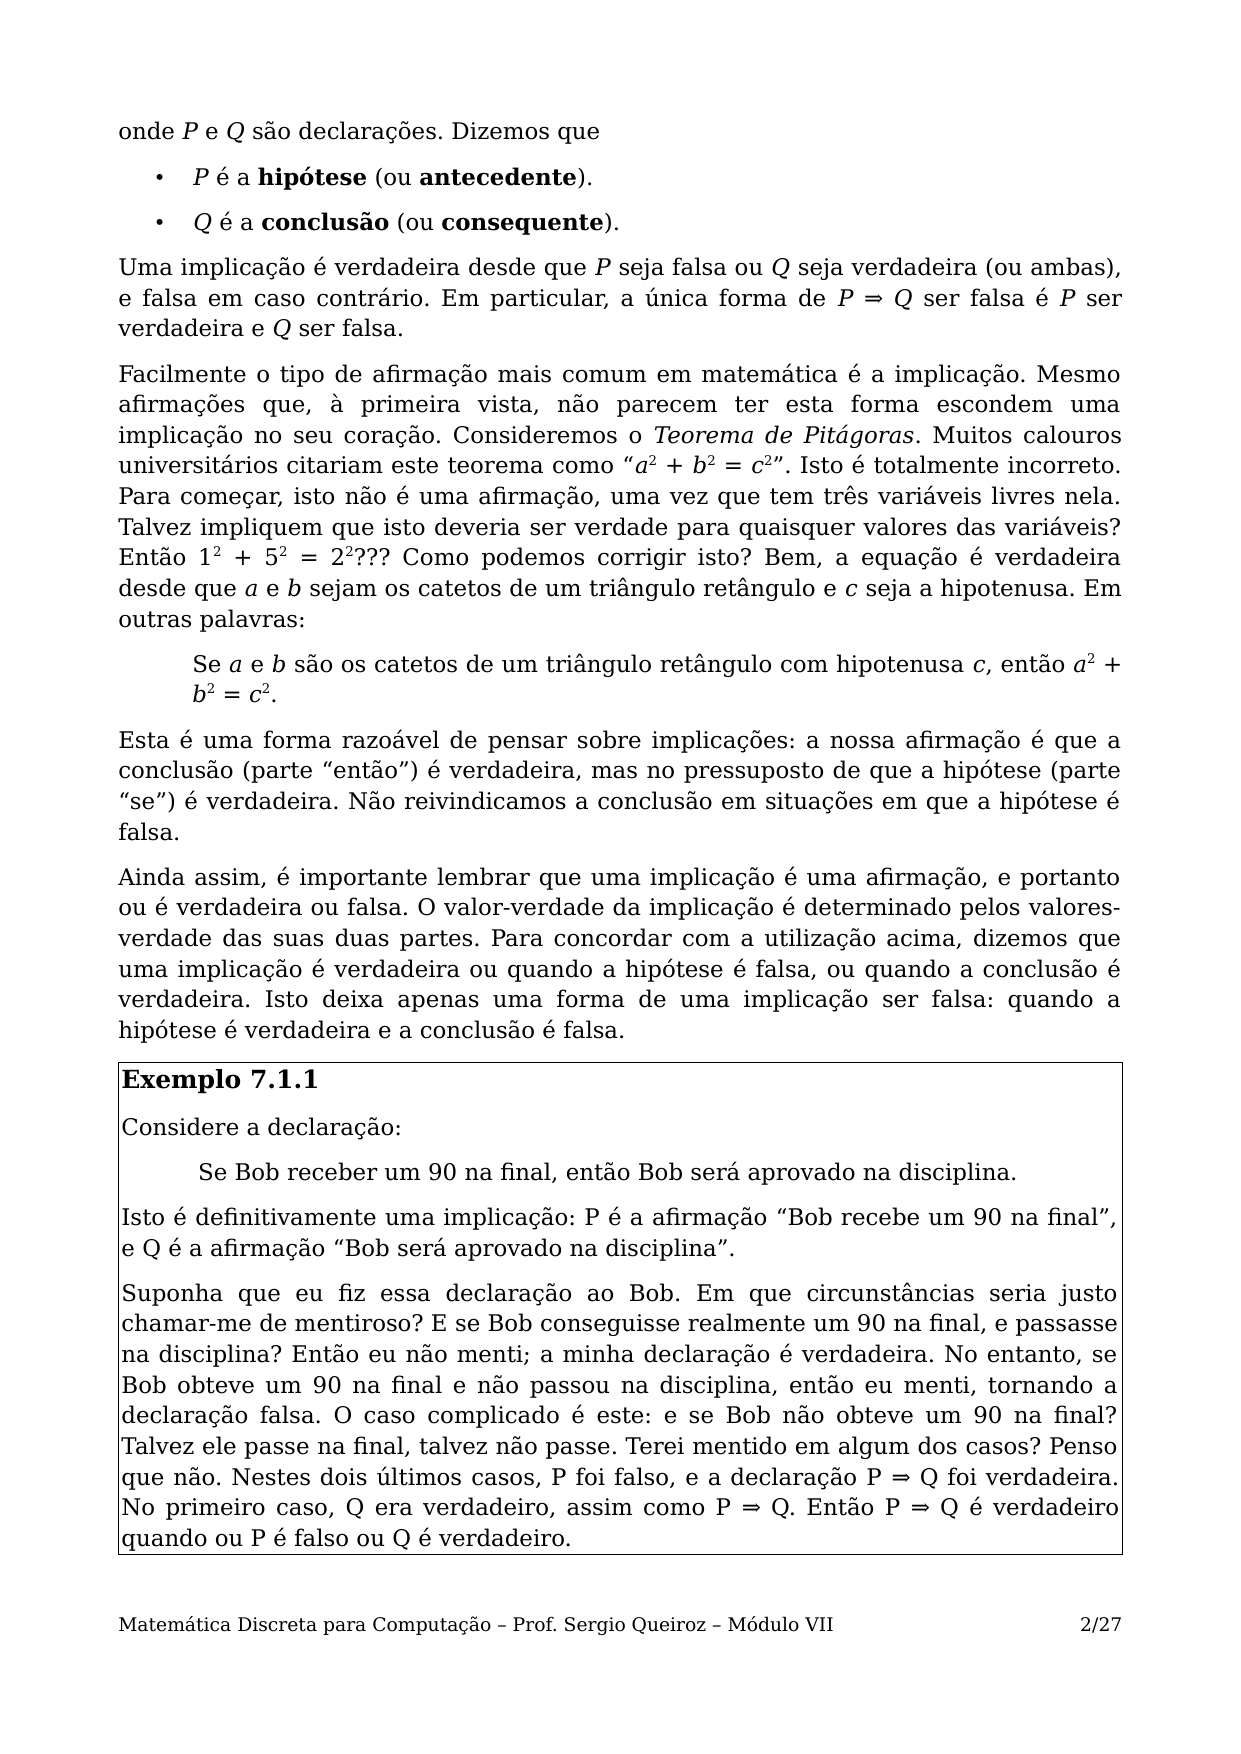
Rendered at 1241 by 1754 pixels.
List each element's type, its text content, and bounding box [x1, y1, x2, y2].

text Uma implicação é verdadeira desde que P seja falsa ou Q seja verdadeira (ou ambas), e falsa em caso contrário. Em particular, a única forma de P ⇒ Q ser falsa é P ser verdadeira e Q ser falsa. [118, 254, 1122, 342]
text Ainda assim, é importante lembrar que uma implicação é uma afirmação, e portanto ou é verdadeira ou falsa. O valor-verdade da implicação é determinado pelos valores-verdade das suas duas partes. Para concordar com a utilização acima, dizemos que uma implicação é verdadeira ou quando a hipótese é falsa, ou quando a conclusão é verdadeira. Isto deixa apenas uma forma de uma implicação ser falsa: quando a hipótese é verdadeira e a conclusão é falsa. [118, 864, 1122, 1044]
text Isto é definitivamente uma implicação: P é a afirmação “Bob recebe um 90 na final”, e Q é a afirmação “Bob será aprovado na disciplina”. [119, 1201, 1122, 1261]
text Se a e b são os catetos de um triângulo retângulo com hipotenusa c, então a2 + b2 = c2. [192, 651, 1122, 708]
text Esta é uma forma razoável de pensar sobre implicações: a nossa afirmação é que a conclusão (parte “então”) é verdadeira, mas no pressuposto de que a hipótese (parte “se”) é verdadeira. Não reivindicamos a conclusão em situações em que a hipótese é falsa. [118, 727, 1122, 845]
text Se Bob receber um 90 na final, então Bob será aprovado na disciplina. [119, 1156, 1122, 1186]
list P é a hipótese (ou antecedente). [156, 163, 1122, 190]
text Suponha que eu fiz essa declaração ao Bob. Em que circunstâncias seria justo chamar-me de mentiroso? E se Bob conseguisse realmente um 90 na final, e passasse na disciplina? Então eu não menti; a minha declaração é verdadeira. No entanto, se Bob obteve um 90 na final e não passou na disciplina, então eu menti, tornando a declaração falsa. O caso complicado é este: e se Bob não obteve um 90 na final? Talvez ele passe na final, talvez não passe. Terei mentido em algum dos casos? Penso que não. Nestes dois últimos casos, P foi falso, e a declaração P ⇒ Q foi verdadeira. No primeiro caso, Q era verdadeiro, assim como P ⇒ Q. Então P ⇒ Q é verdadeiro quando ou P é falso ou Q é verdadeiro. [119, 1277, 1122, 1554]
text onde P e Q são declarações. Dizemos que [118, 118, 1122, 145]
text Considere a declaração: [119, 1111, 1122, 1140]
text Exemplo 7.1.1 [119, 1063, 1122, 1095]
list Q é a conclusão (ou consequente). [156, 209, 1122, 236]
text Facilmente o tipo de afirmação mais comum em matemática é a implicação. Mesmo afirmações que, à primeira vista, não parecem ter esta forma escondem uma implicação no seu coração. Consideremos o Teorema de Pitágoras. Muitos calouros universitários citariam este teorema como “a2 + b2 = c2”. Isto é totalmente incorreto. Para começar, isto não é uma afirmação, uma vez que tem três variáveis livres nela. Talvez impliquem que isto deveria ser verdade para quaisquer valores das variáveis? Então 12 + 52 = 22??? Como podemos corrigir isto? Bem, a equação é verdadeira desde que a e b sejam os catetos de um triângulo retângulo e c seja a hipotenusa. Em outras palavras: [118, 361, 1122, 632]
